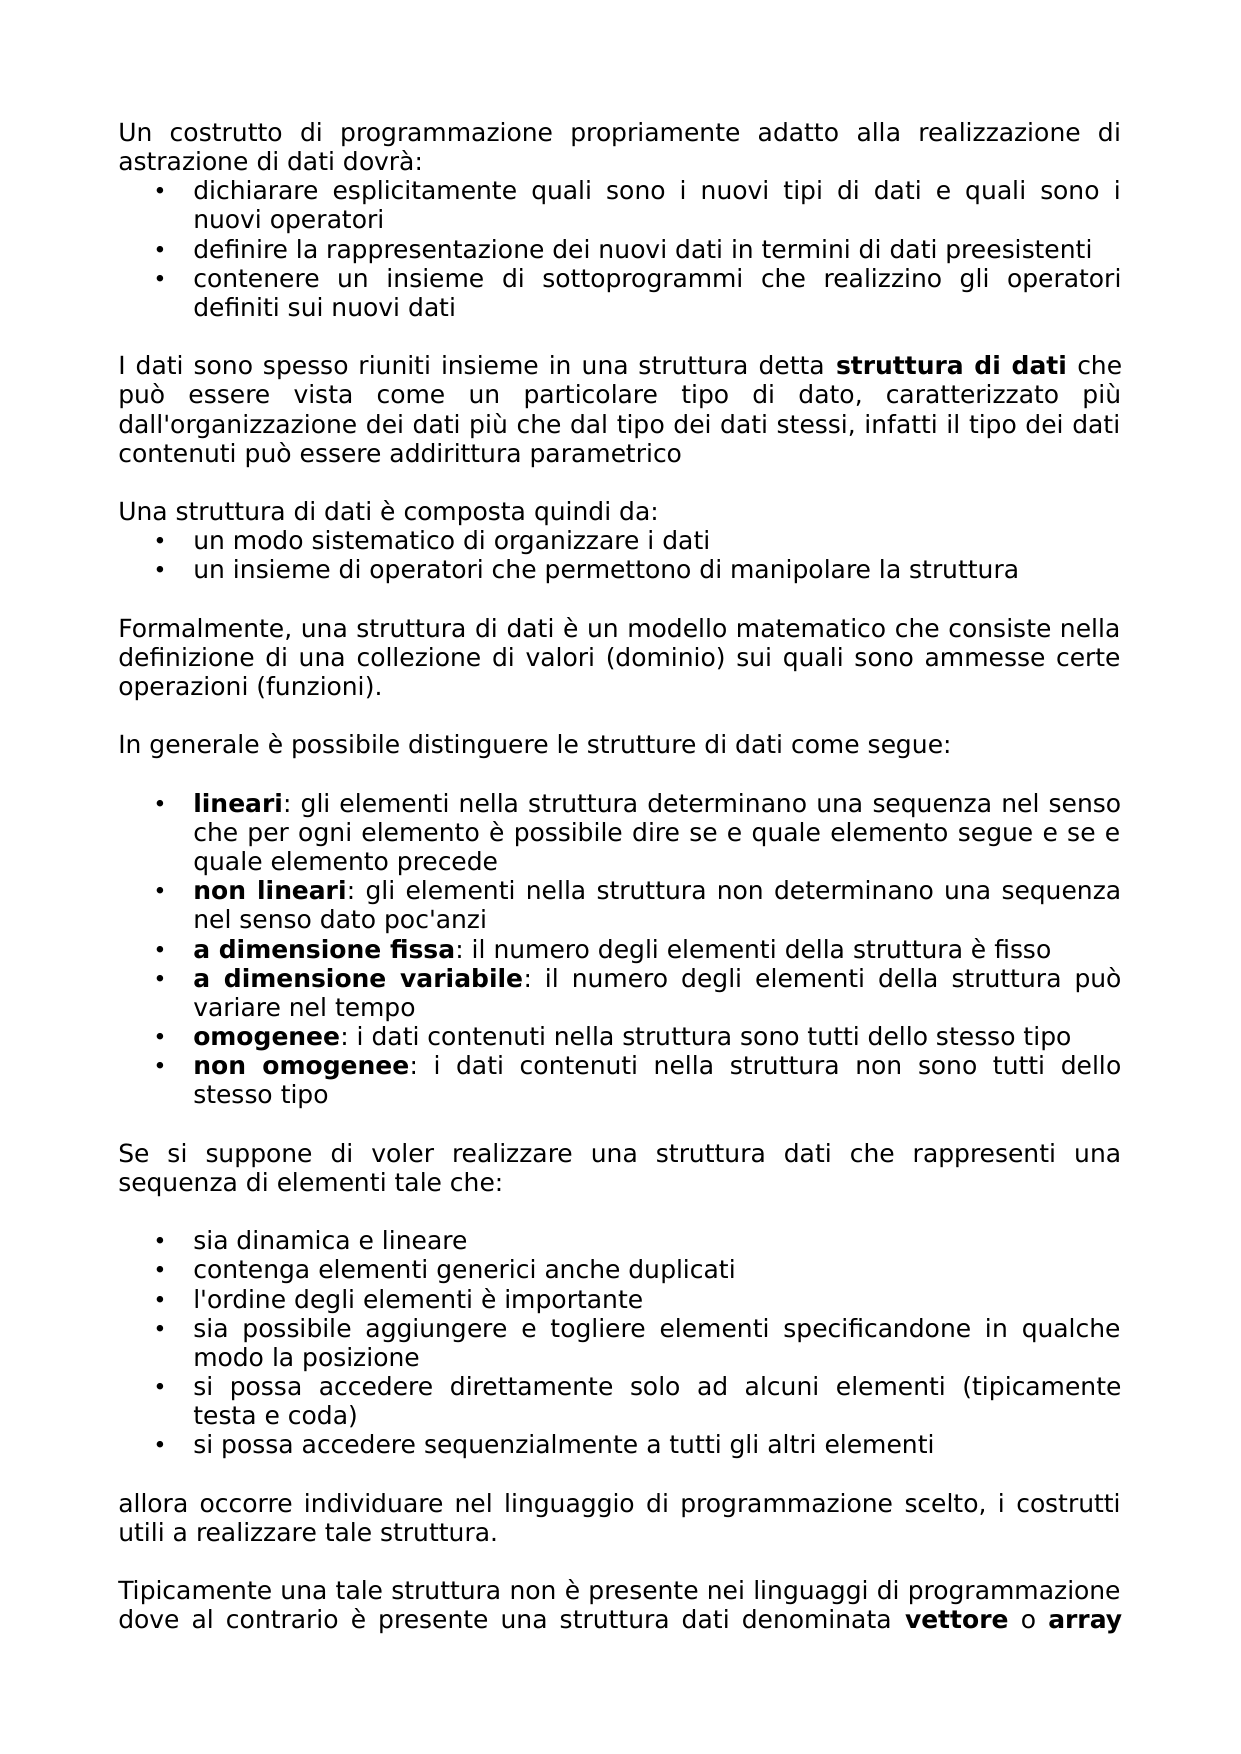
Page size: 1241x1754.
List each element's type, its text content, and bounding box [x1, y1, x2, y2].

list si possa accedere sequenzialmente a tutti gli altri elementi [156, 1431, 1122, 1460]
list sia dinamica e lineare [156, 1226, 1122, 1256]
list un insieme di operatori che permettono di manipolare la struttura [156, 556, 1122, 585]
list sia possibile aggiungere e togliere elementi specificandone in qualche modo la posizione [156, 1314, 1122, 1372]
list definire la rappresentazione dei nuovi dati in termini di dati preesistenti [156, 235, 1122, 264]
list a dimensione variabile: il numero degli elementi della struttura può variare nel tempo [156, 964, 1122, 1022]
list lineari: gli elementi nella struttura determinano una sequenza nel senso che per ogni elemento è possibile dire se e quale elemento segue e se e quale elemento precede [156, 789, 1122, 876]
list omogenee: i dati contenuti nella struttura sono tutti dello stesso tipo [156, 1022, 1122, 1051]
list allora occorre individuare nel linguaggio di programmazione scelto, i costrutti utili a realizzare tale struttura. [81, 1489, 1122, 1547]
text Un costrutto di programmazione propriamente adatto alla realizzazione di astrazione di dati dovrà: [118, 118, 1122, 176]
text I dati sono spesso riuniti insieme in una struttura detta struttura di dati che può essere vista come un particolare tipo di dato, caratterizzato più dall'organizzazione dei dati più che dal tipo dei dati stessi, infatti il tipo dei dati contenuti può essere addirittura parametrico [118, 351, 1122, 468]
list contenere un insieme di sottoprogrammi che realizzino gli operatori definiti sui nuovi dati [156, 264, 1122, 322]
list l'ordine degli elementi è importante [156, 1285, 1122, 1314]
list non lineari: gli elementi nella struttura non determinano una sequenza nel senso dato poc'anzi [156, 876, 1122, 935]
text In generale è possibile distinguere le strutture di dati come segue: [118, 731, 1122, 760]
list a dimensione fissa: il numero degli elementi della struttura è fisso [156, 935, 1122, 964]
list un modo sistematico di organizzare i dati [156, 526, 1122, 556]
list dichiarare esplicitamente quali sono i nuovi tipi di dati e quali sono i nuovi operatori [156, 176, 1122, 235]
text Una struttura di dati è composta quindi da: [118, 497, 1122, 526]
list non omogenee: i dati contenuti nella struttura non sono tutti dello stesso tipo [156, 1051, 1122, 1110]
text Se si suppone di voler realizzare una struttura dati che rappresenti una sequenza di elementi tale che: [118, 1139, 1122, 1197]
text Tipicamente una tale struttura non è presente nei linguaggi di programmazione dove al contrario è presente una struttura dati denominata vettore o array [118, 1576, 1122, 1635]
list si possa accedere direttamente solo ad alcuni elementi (tipicamente testa e coda) [156, 1372, 1122, 1431]
list contenga elementi generici anche duplicati [156, 1256, 1122, 1285]
text Formalmente, una struttura di dati è un modello matematico che consiste nella definizione di una collezione di valori (dominio) sui quali sono ammesse certe operazioni (funzioni). [118, 614, 1122, 701]
